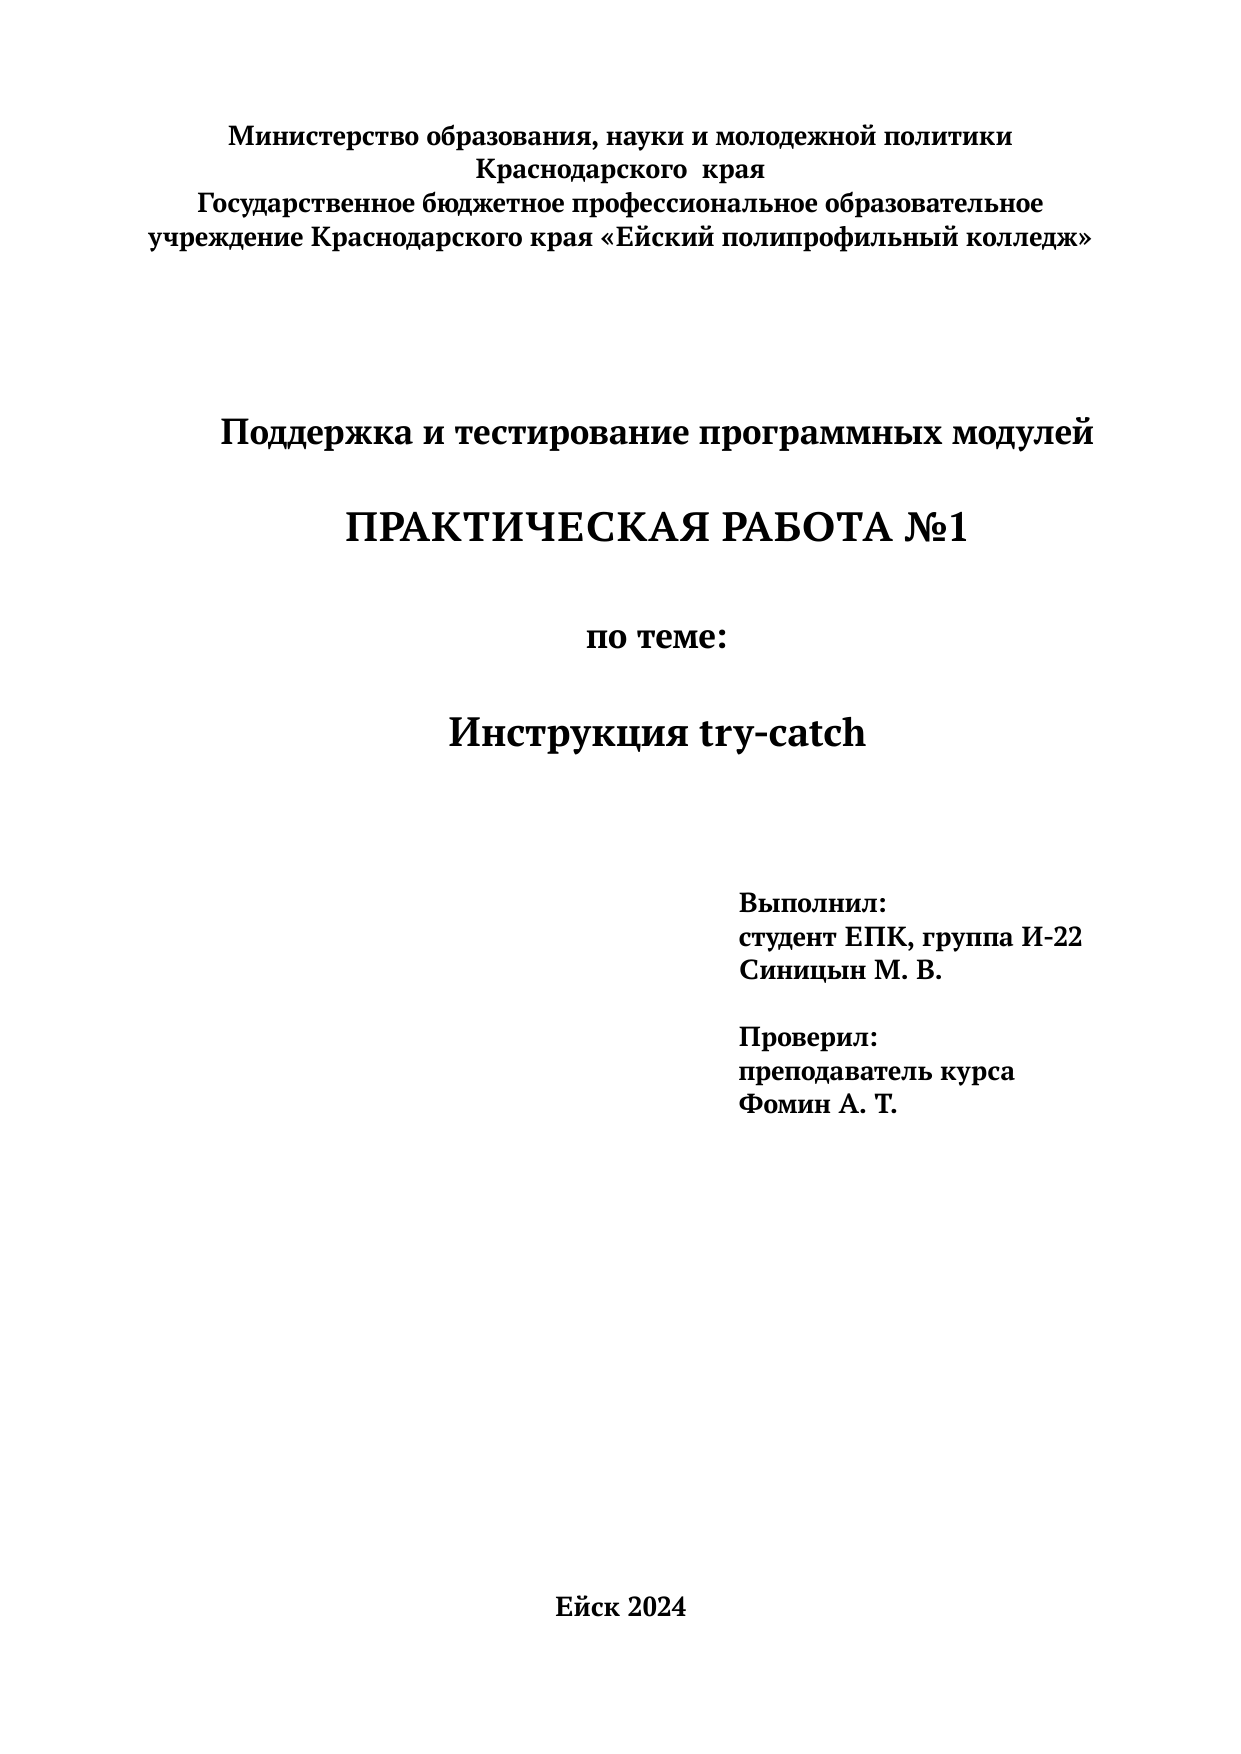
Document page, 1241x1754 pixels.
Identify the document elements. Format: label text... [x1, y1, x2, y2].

text Министерство образования, науки и молодежной политики [118, 118, 1122, 152]
text Выполнил: [738, 885, 1122, 919]
text Краснодарского края [118, 152, 1122, 185]
text Ейск 2024 [118, 1589, 1122, 1623]
text Государственное бюджетное профессиональное образовательное учреждение Краснодарского края «Ейский полипрофильный колледж» [118, 185, 1122, 252]
text Проверил: [738, 1019, 1122, 1053]
text студент ЕПК, группа И-22 [738, 919, 1122, 952]
text ПРАКТИЧЕСКАЯ РАБОТА №1 [192, 501, 1122, 551]
text Синицын М. В. [738, 952, 1122, 986]
text преподаватель курса [738, 1053, 1122, 1086]
text Фомин А. Т. [738, 1086, 1122, 1120]
subtitle Инструкция try-catch [192, 705, 1122, 755]
text по теме: [192, 613, 1122, 657]
text Поддержка и тестирование программных модулей [192, 408, 1122, 452]
